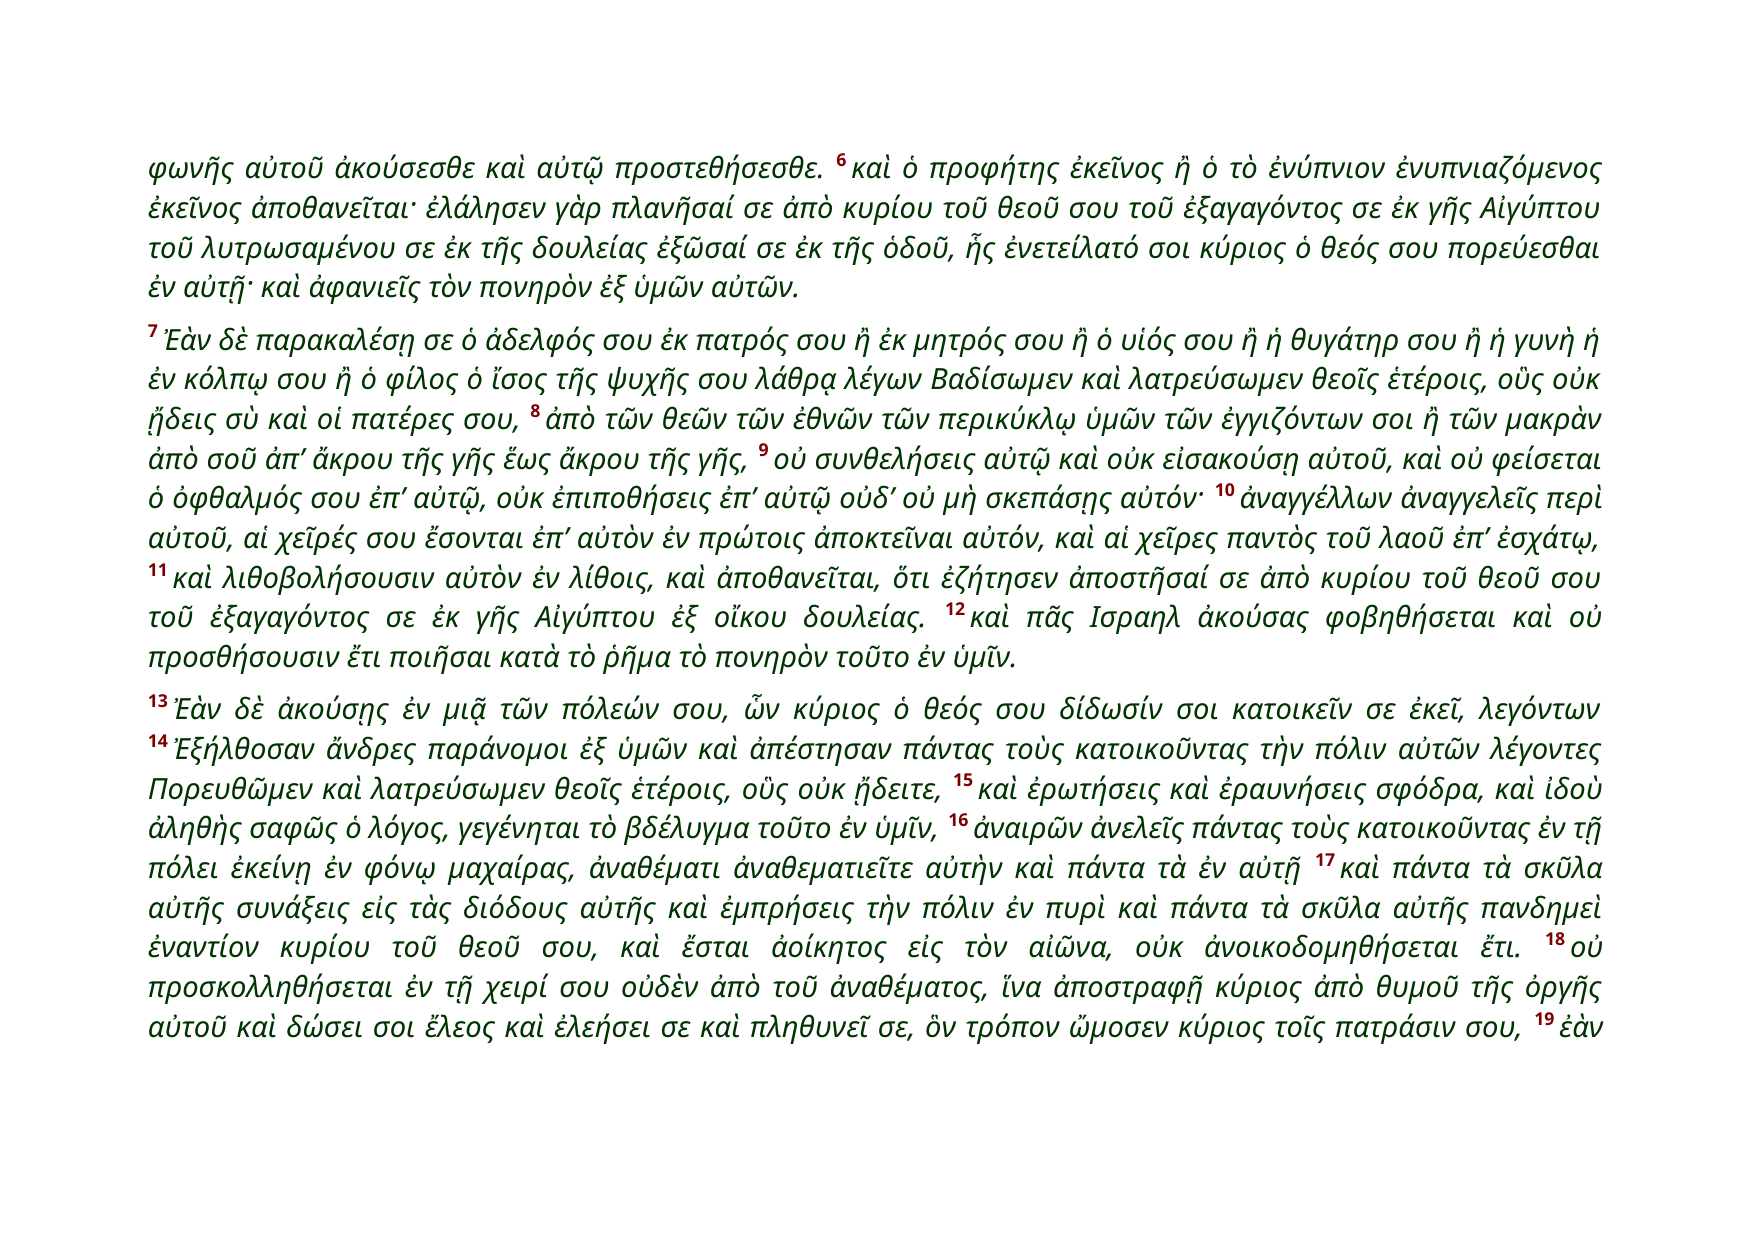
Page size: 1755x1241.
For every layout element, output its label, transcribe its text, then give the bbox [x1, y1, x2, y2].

text 7 Ἐὰν δὲ παρακαλέσῃ σε ὁ ἀδελφός σου ἐκ πατρός σου ἢ ἐκ μητρός σου ἢ ὁ υἱός σου ἢ ἡ θυγάτηρ σου ἢ ἡ γυνὴ ἡ ἐν κόλπῳ σου ἢ ὁ φίλος ὁ ἴσος τῆς ψυχῆς σου λάθρᾳ λέγων Βαδίσωμεν καὶ λατρεύσωμεν θεοῖς ἑτέροις, οὓς οὐκ ᾔδεις σὺ καὶ οἱ πατέρες σου, 8 ἀπὸ τῶν θεῶν τῶν ἐθνῶν τῶν περικύκλῳ ὑμῶν τῶν ἐγγιζόντων σοι ἢ τῶν μακρὰν ἀπὸ σοῦ ἀπ’ ἄκρου τῆς γῆς ἕως ἄκρου τῆς γῆς, 9 οὐ συνθελήσεις αὐτῷ καὶ οὐκ εἰσακούσῃ αὐτοῦ, καὶ οὐ φείσεται ὁ ὀφθαλμός σου ἐπ’ αὐτῷ, οὐκ ἐπιποθήσεις ἐπ’ αὐτῷ οὐδ’ οὐ μὴ σκεπάσῃς αὐτόν· 10 ἀναγγέλλων ἀναγγελεῖς περὶ αὐτοῦ, αἱ χεῖρές σου ἔσονται ἐπ’ αὐτὸν ἐν πρώτοις ἀποκτεῖναι αὐτόν, καὶ αἱ χεῖρες παντὸς τοῦ λαοῦ ἐπ’ ἐσχάτῳ, 11 καὶ λιθοβολήσουσιν αὐτὸν ἐν λίθοις, καὶ ἀποθανεῖται, ὅτι ἐζήτησεν ἀποστῆσαί σε ἀπὸ κυρίου τοῦ θεοῦ σου τοῦ ἐξαγαγόντος σε ἐκ γῆς Αἰγύπτου ἐξ οἴκου δουλείας. 12 καὶ πᾶς Ισραηλ ἀκούσας φοβηθήσεται καὶ οὐ προσθήσουσιν ἔτι ποιῆσαι κατὰ τὸ ῥῆμα τὸ πονηρὸν τοῦτο ἐν ὑμῖν. [148, 319, 1606, 676]
text φωνῆς αὐτοῦ ἀκούσεσθε καὶ αὐτῷ προστεθήσεσθε. 6 καὶ ὁ προφήτης ἐκεῖνος ἢ ὁ τὸ ἐνύπνιον ἐνυπνιαζόμενος ἐκεῖνος ἀποθανεῖται· ἐλάλησεν γὰρ πλανῆσαί σε ἀπὸ κυρίου τοῦ θεοῦ σου τοῦ ἐξαγαγόντος σε ἐκ γῆς Αἰγύπτου τοῦ λυτρωσαμένου σε ἐκ τῆς δουλείας ἐξῶσαί σε ἐκ τῆς ὁδοῦ, ἧς ἐνετείλατό σοι κύριος ὁ θεός σου πορεύεσθαι ἐν αὐτῇ· καὶ ἀφανιεῖς τὸν πονηρὸν ἐξ ὑμῶν αὐτῶν. [148, 148, 1606, 306]
text 13 Ἐὰν δὲ ἀκούσῃς ἐν μιᾷ τῶν πόλεών σου, ὧν κύριος ὁ θεός σου δίδωσίν σοι κατοικεῖν σε ἐκεῖ, λεγόντων 14 Ἐξήλθοσαν ἄνδρες παράνομοι ἐξ ὑμῶν καὶ ἀπέστησαν πάντας τοὺς κατοικοῦντας τὴν πόλιν αὐτῶν λέγοντες Πορευθῶμεν καὶ λατρεύσωμεν θεοῖς ἑτέροις, οὓς οὐκ ᾔδειτε, 15 καὶ ἐρωτήσεις καὶ ἐραυνήσεις σφόδρα, καὶ ἰδοὺ ἀληθὴς σαφῶς ὁ λόγος, γεγένηται τὸ βδέλυγμα τοῦτο ἐν ὑμῖν, 16 ἀναιρῶν ἀνελεῖς πάντας τοὺς κατοικοῦντας ἐν τῇ πόλει ἐκείνῃ ἐν φόνῳ μαχαίρας, ἀναθέματι ἀναθεματιεῖτε αὐτὴν καὶ πάντα τὰ ἐν αὐτῇ 17 καὶ πάντα τὰ σκῦλα αὐτῆς συνάξεις εἰς τὰς διόδους αὐτῆς καὶ ἐμπρήσεις τὴν πόλιν ἐν πυρὶ καὶ πάντα τὰ σκῦλα αὐτῆς πανδημεὶ ἐναντίον κυρίου τοῦ θεοῦ σου, καὶ ἔσται ἀοίκητος εἰς τὸν αἰῶνα, οὐκ ἀνοικοδομηθήσεται ἔτι. 18 οὐ προσκολληθήσεται ἐν τῇ χειρί σου οὐδὲν ἀπὸ τοῦ ἀναθέματος, ἵνα ἀποστραφῇ κύριος ἀπὸ θυμοῦ τῆς ὀργῆς αὐτοῦ καὶ δώσει σοι ἔλεος καὶ ἐλεήσει σε καὶ πληθυνεῖ σε, ὃν τρόπον ὤμοσεν κύριος τοῖς πατράσιν σου, 19 ἐὰν [148, 689, 1606, 1046]
